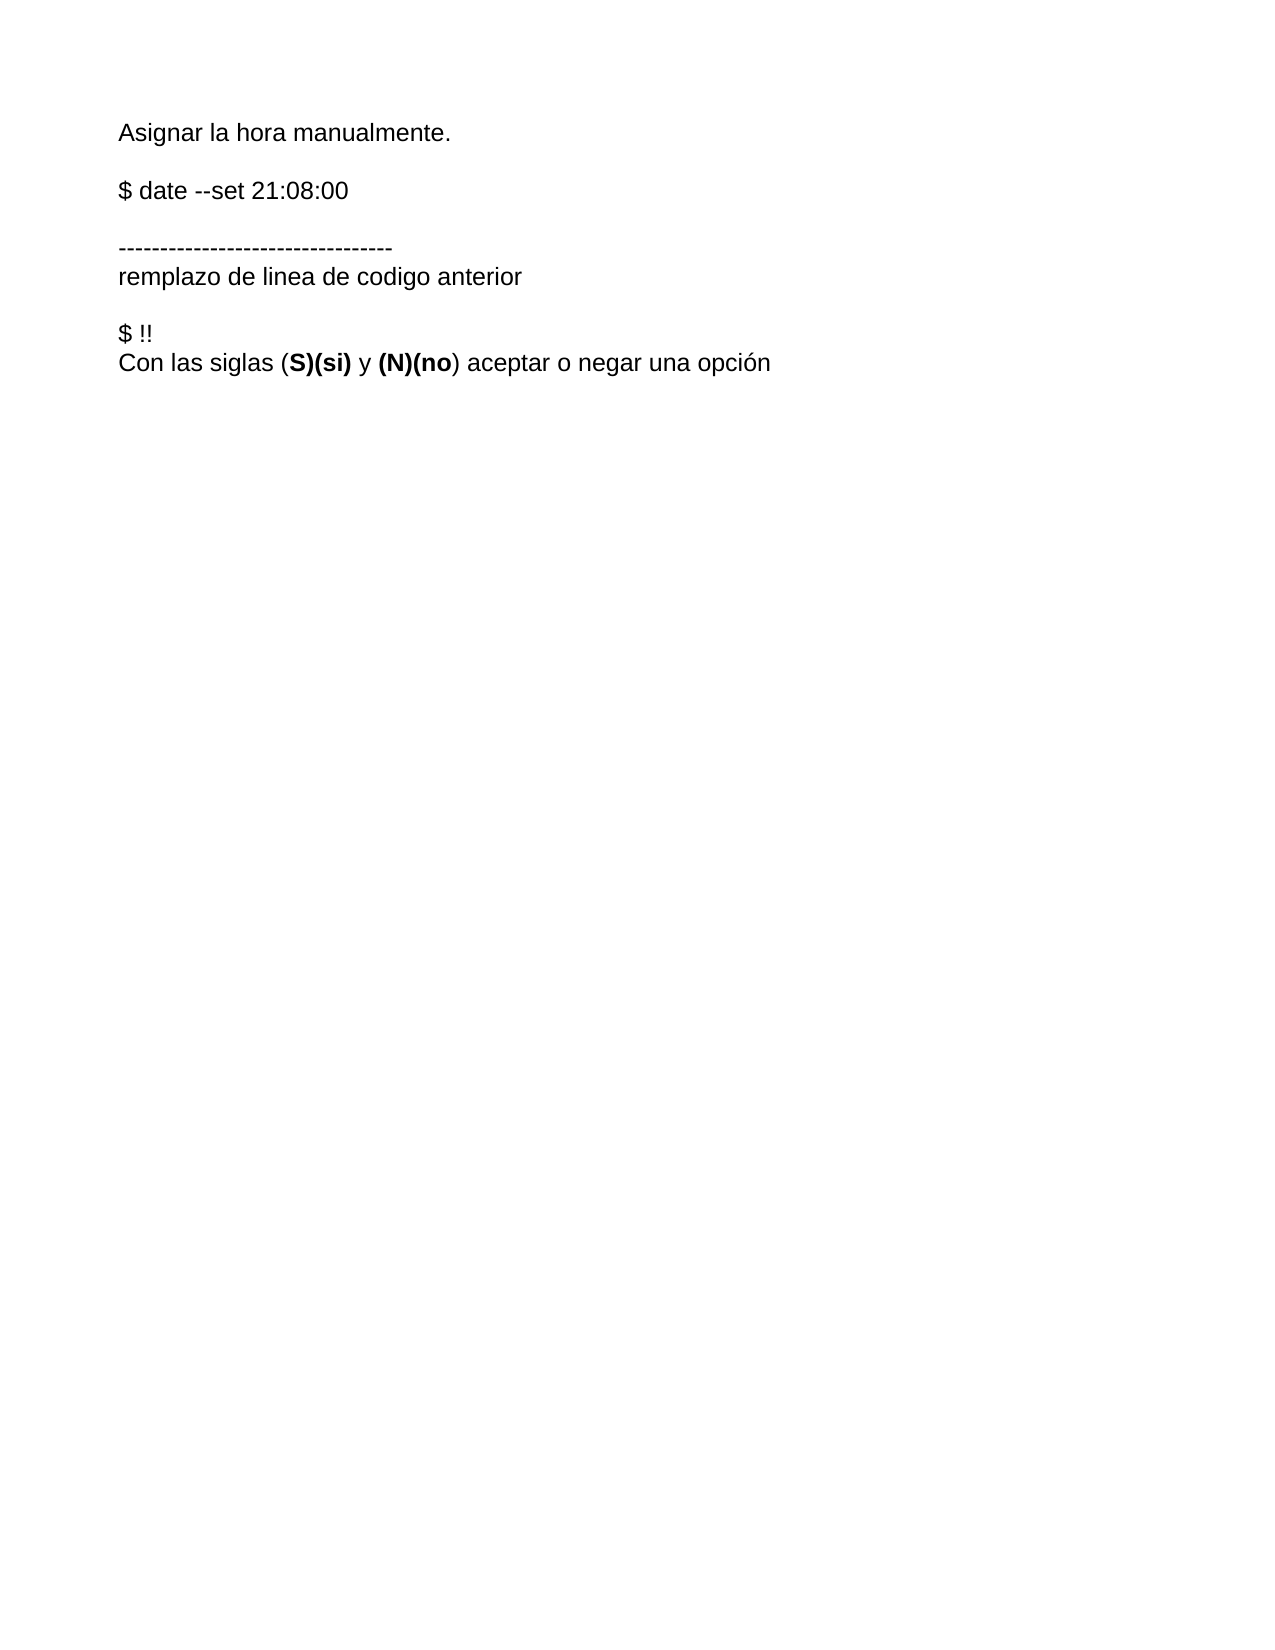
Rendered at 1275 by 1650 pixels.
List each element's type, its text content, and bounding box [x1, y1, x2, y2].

text $ !! [118, 319, 1157, 348]
text --------------------------------- [118, 233, 1157, 262]
text Asignar la hora manualmente. [118, 118, 1157, 147]
text Con las siglas (S)(si) y (N)(no) aceptar o negar una opción [118, 348, 1157, 377]
text remplazo de linea de codigo anterior [118, 262, 1157, 291]
text $ date --set 21:08:00 [118, 176, 1157, 204]
